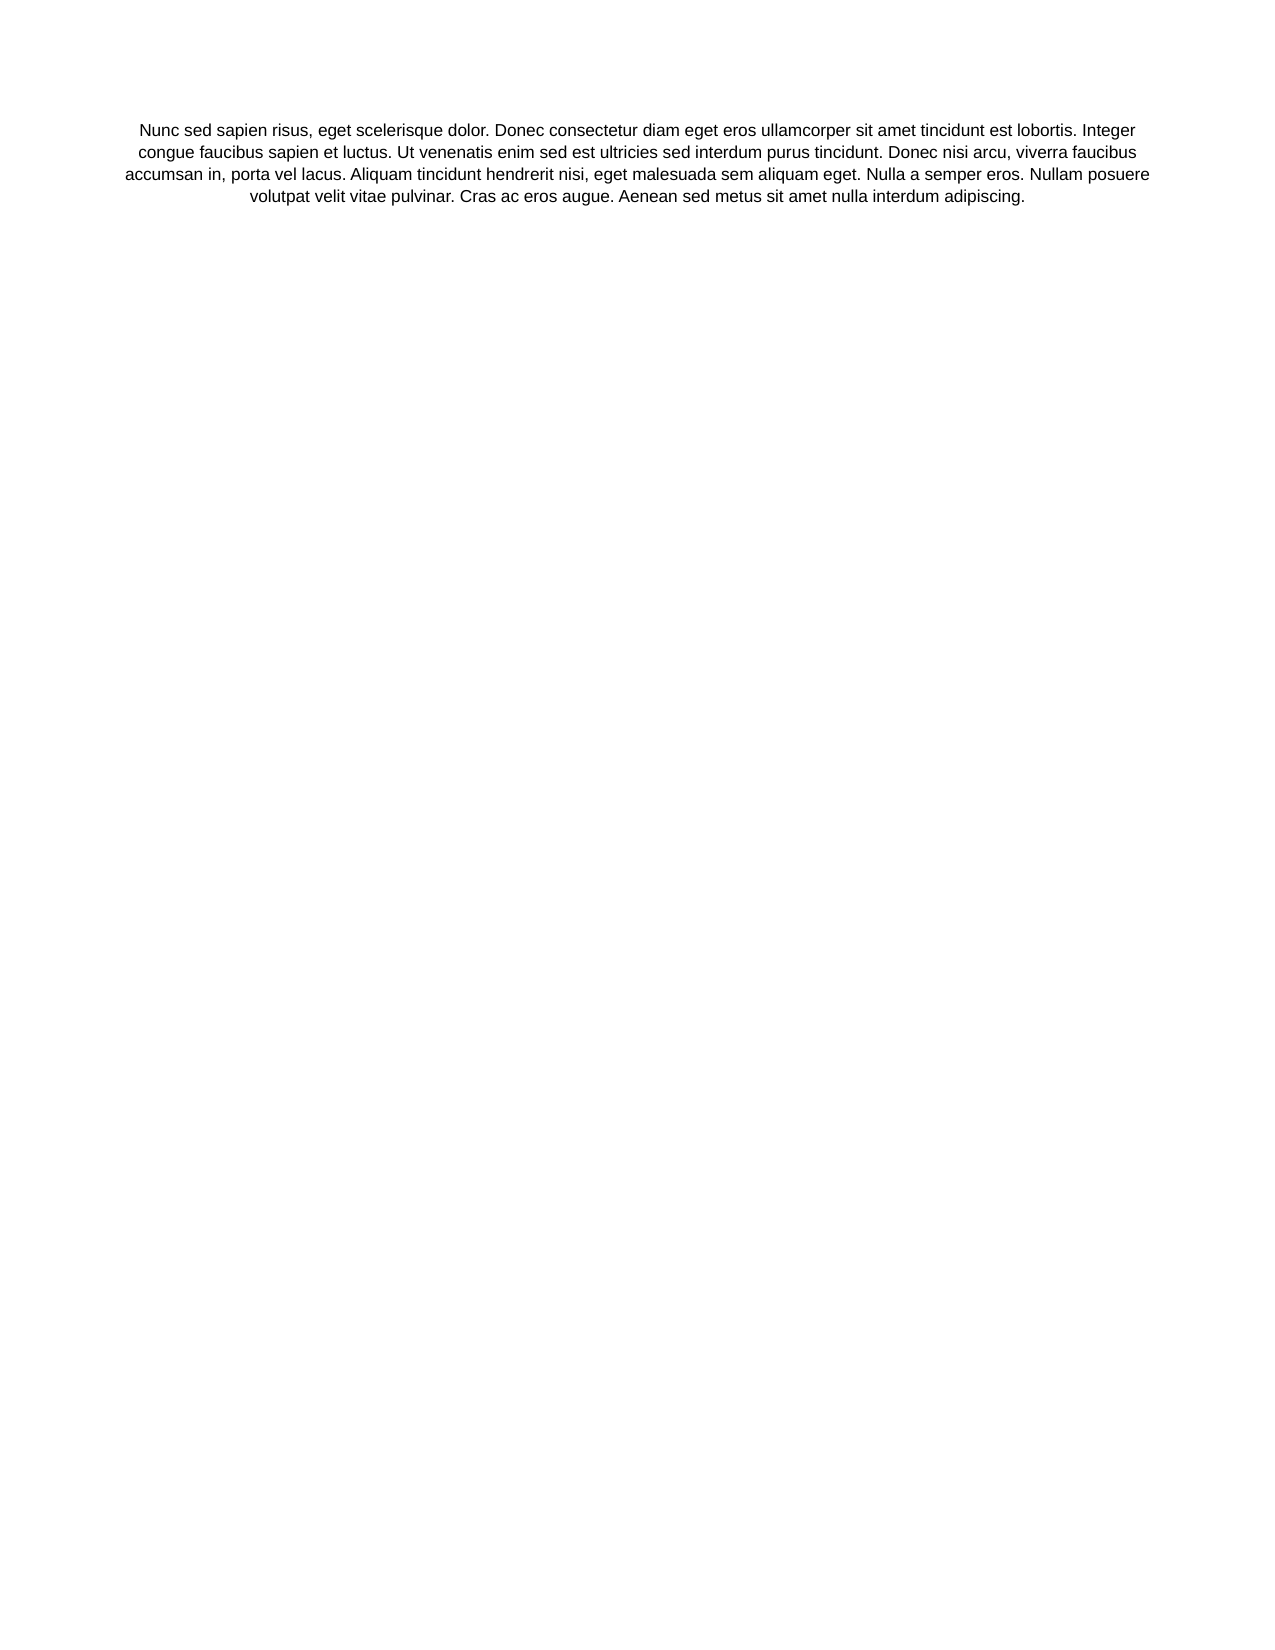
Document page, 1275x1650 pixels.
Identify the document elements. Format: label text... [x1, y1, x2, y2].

text Nunc sed sapien risus, eget scelerisque dolor. Donec consectetur diam eget eros ullamcorper sit amet tincidunt est lobortis. Integer congue faucibus sapien et luctus. Ut venenatis enim sed est ultricies sed interdum purus tincidunt. Donec nisi arcu, viverra faucibus accumsan in, porta vel lacus. Aliquam tincidunt hendrerit nisi, eget malesuada sem aliquam eget. Nulla a semper eros. Nullam posuere volutpat velit vitae pulvinar. Cras ac eros augue. Aenean sed metus sit amet nulla interdum adipiscing. [118, 118, 1157, 206]
